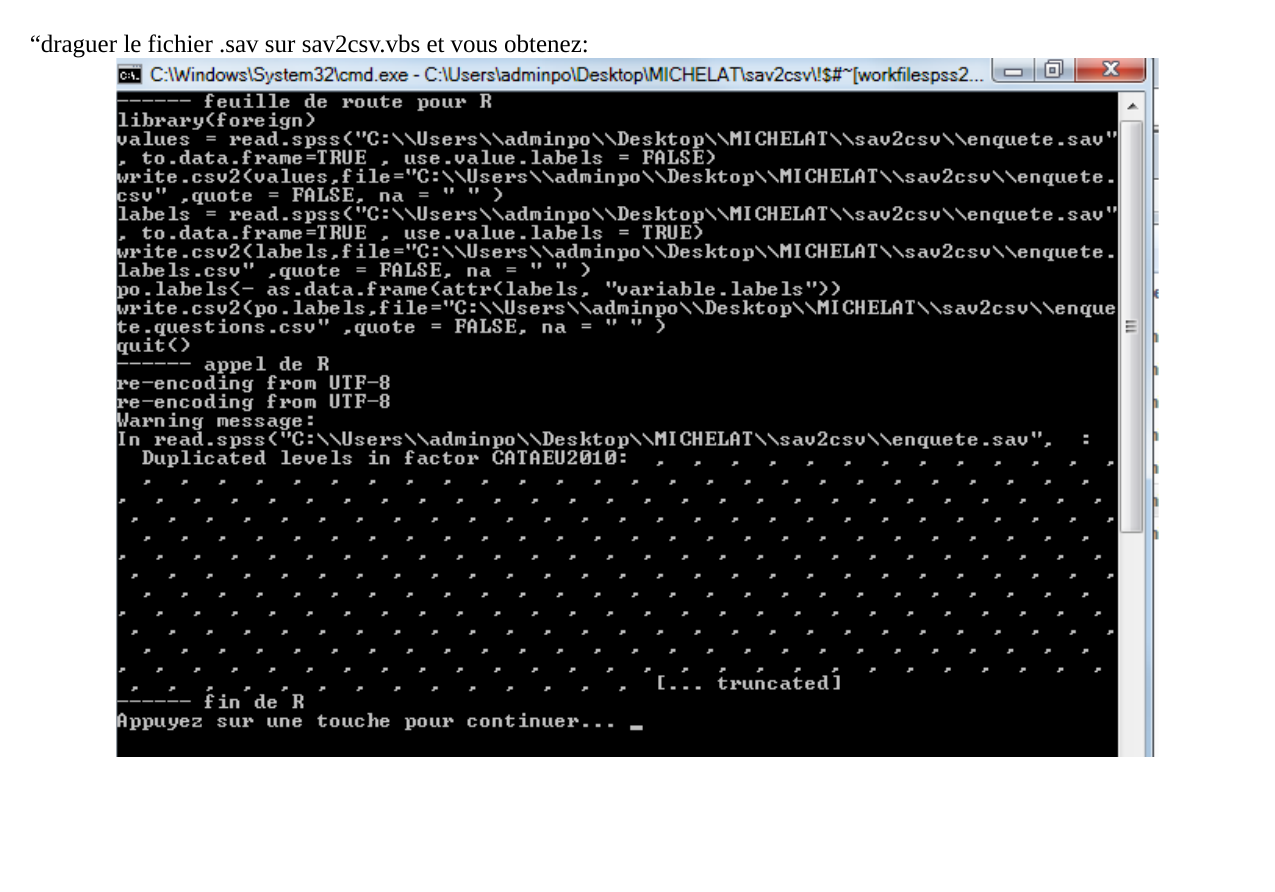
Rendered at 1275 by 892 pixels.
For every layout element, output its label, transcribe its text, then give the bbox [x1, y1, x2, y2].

picture [116, 58, 1159, 757]
text “draguer le fichier .sav sur sav2csv.vbs et vous obtenez: [29, 29, 1246, 58]
